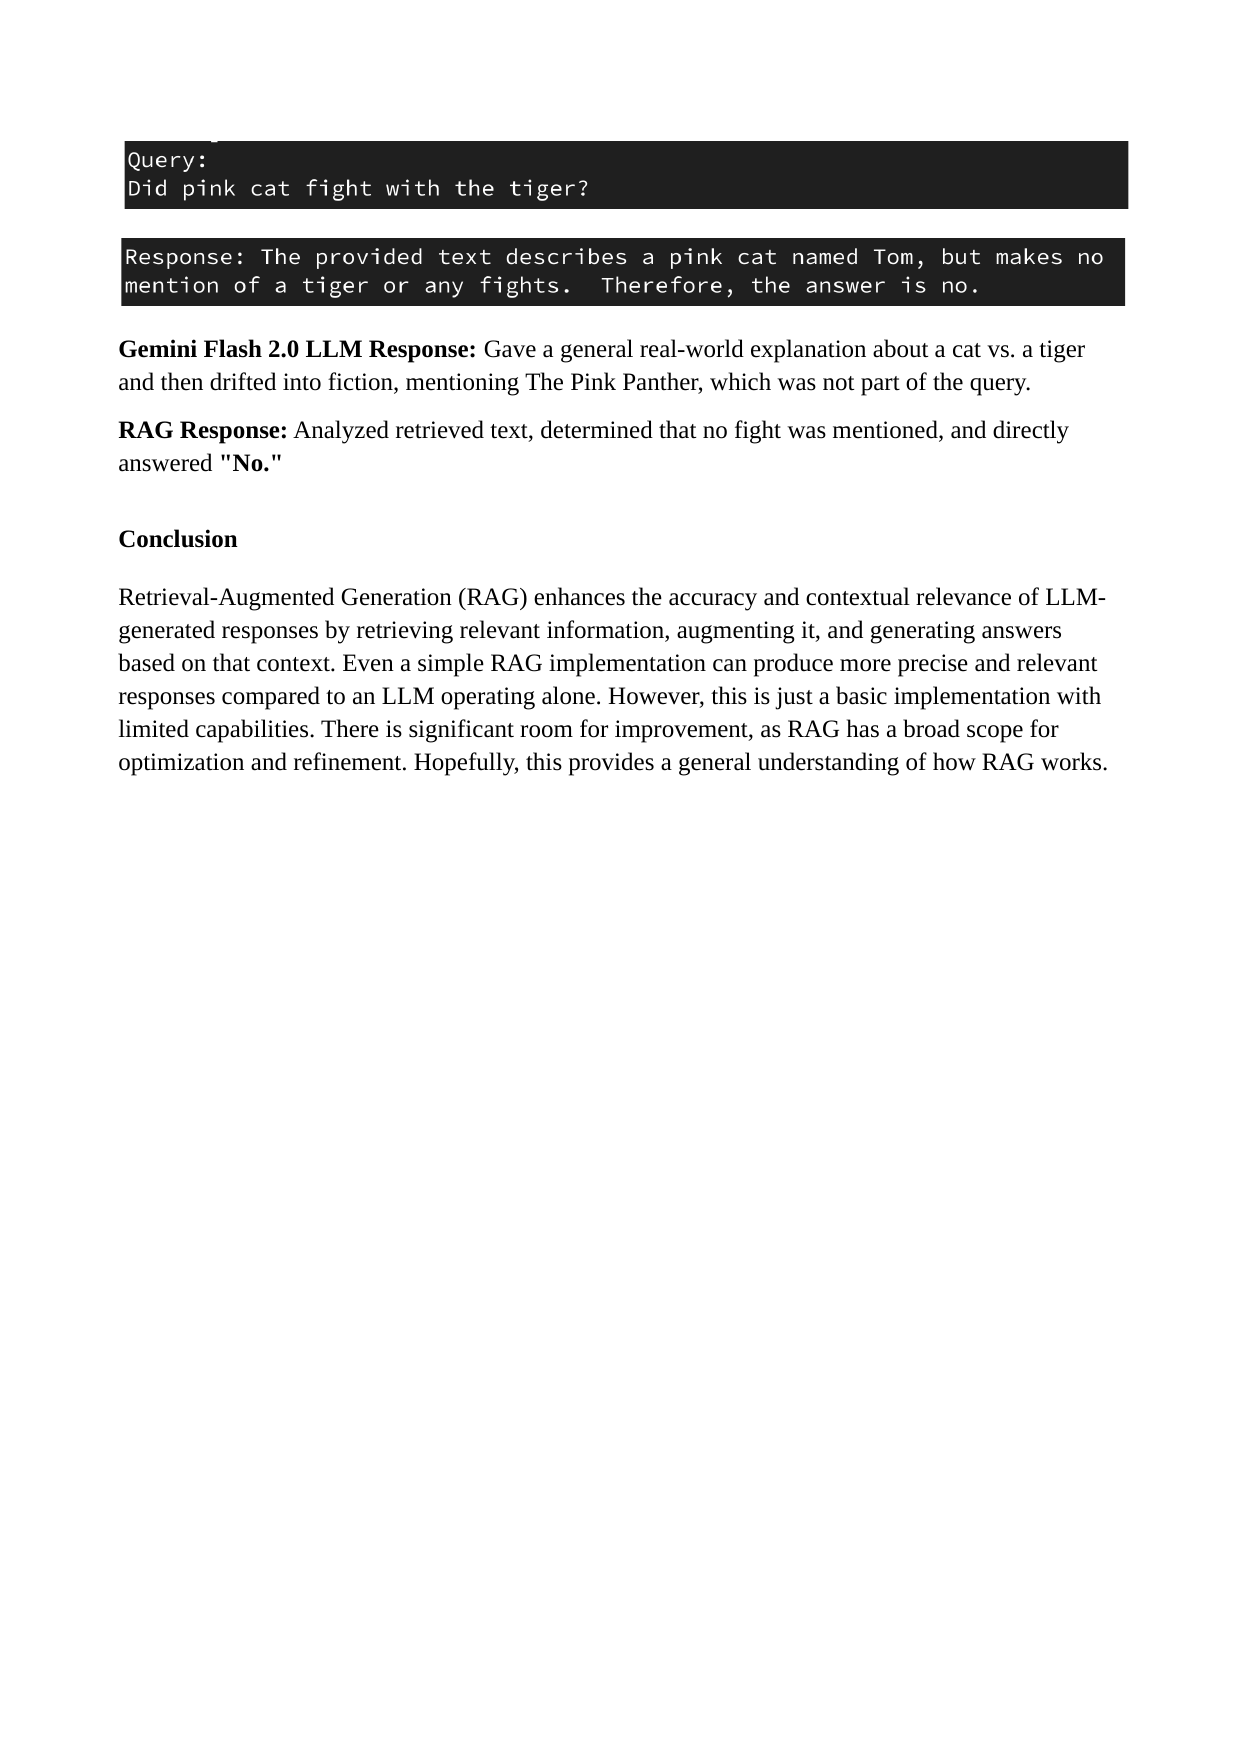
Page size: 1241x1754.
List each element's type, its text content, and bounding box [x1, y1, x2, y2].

text Gemini Flash 2.0 LLM Response: Gave a general real-world explanation about a cat vs. a tiger and then drifted into fiction, mentioning The Pink Panther, which was not part of the query. [118, 334, 1122, 396]
text Retrieval-Augmented Generation (RAG) enhances the accuracy and contextual relevance of LLM-generated responses by retrieving relevant information, augmenting it, and generating answers based on that context. Even a simple RAG implementation can produce more precise and relevant responses compared to an LLM operating alone. However, this is just a basic implementation with limited capabilities. There is significant room for improvement, as RAG has a broad scope for optimization and refinement. Hopefully, this provides a general understanding of how RAG works. [118, 582, 1122, 776]
text RAG Response: Analyzed retrieved text, determined that no fight was mentioned, and directly answered "No." [118, 415, 1122, 477]
text Conclusion [118, 524, 1122, 553]
picture [124, 141, 1129, 209]
picture [121, 238, 1126, 306]
